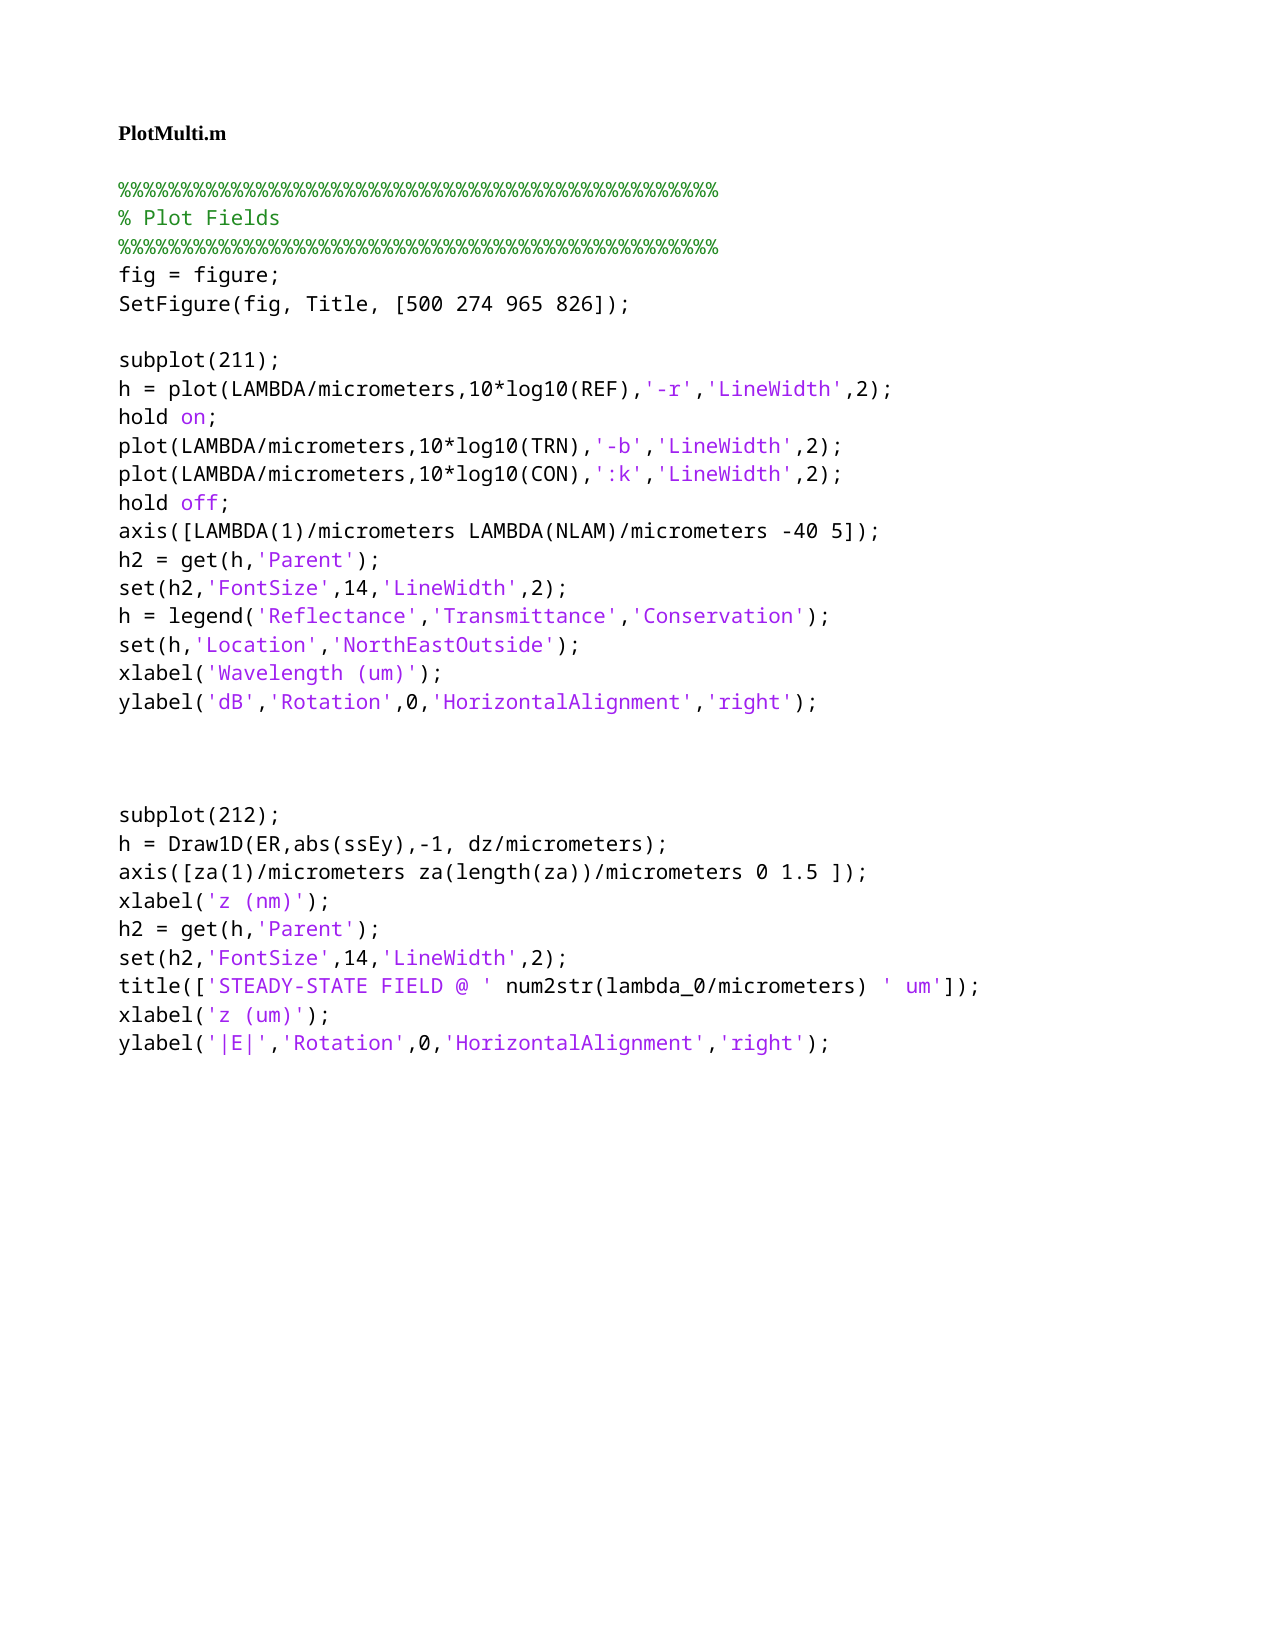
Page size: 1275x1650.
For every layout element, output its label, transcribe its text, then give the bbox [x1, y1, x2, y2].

text plot(LAMBDA/micrometers,10*log10(TRN),'-b','LineWidth',2); [118, 431, 1157, 459]
text subplot(212); [118, 801, 1157, 829]
text subplot(211); [118, 346, 1157, 374]
text h2 = get(h,'Parent'); [118, 545, 1157, 573]
text title(['STEADY-STATE FIELD @ ' num2str(lambda_0/micrometers) ' um']); [118, 971, 1157, 1000]
text set(h2,'FontSize',14,'LineWidth',2); [118, 943, 1157, 971]
text axis([za(1)/micrometers za(length(za))/micrometers 0 1.5 ]); [118, 857, 1157, 886]
text % Plot Fields [118, 203, 1157, 232]
text h = legend('Reflectance','Transmittance','Conservation'); [118, 602, 1157, 630]
text hold off; [118, 488, 1157, 516]
text xlabel('Wavelength (um)'); [118, 658, 1157, 687]
text PlotMulti.m [118, 118, 1157, 147]
text ylabel('|E|','Rotation',0,'HorizontalAlignment','right'); [118, 1028, 1157, 1057]
text h = Draw1D(ER,abs(ssEy),-1, dz/micrometers); [118, 829, 1157, 857]
text plot(LAMBDA/micrometers,10*log10(CON),':k','LineWidth',2); [118, 459, 1157, 488]
text SetFigure(fig, Title, [500 274 965 826]); [118, 289, 1157, 317]
text %%%%%%%%%%%%%%%%%%%%%%%%%%%%%%%%%%%%%%%%%%%%%%%% [118, 232, 1157, 260]
text h = plot(LAMBDA/micrometers,10*log10(REF),'-r','LineWidth',2); [118, 374, 1157, 402]
text ylabel('dB','Rotation',0,'HorizontalAlignment','right'); [118, 687, 1157, 715]
text set(h2,'FontSize',14,'LineWidth',2); [118, 573, 1157, 602]
text h2 = get(h,'Parent'); [118, 914, 1157, 943]
text axis([LAMBDA(1)/micrometers LAMBDA(NLAM)/micrometers -40 5]); [118, 516, 1157, 545]
text %%%%%%%%%%%%%%%%%%%%%%%%%%%%%%%%%%%%%%%%%%%%%%%% [118, 175, 1157, 203]
text xlabel('z (um)'); [118, 1000, 1157, 1028]
text set(h,'Location','NorthEastOutside'); [118, 630, 1157, 658]
text xlabel('z (nm)'); [118, 886, 1157, 914]
text hold on; [118, 402, 1157, 431]
text fig = figure; [118, 260, 1157, 289]
